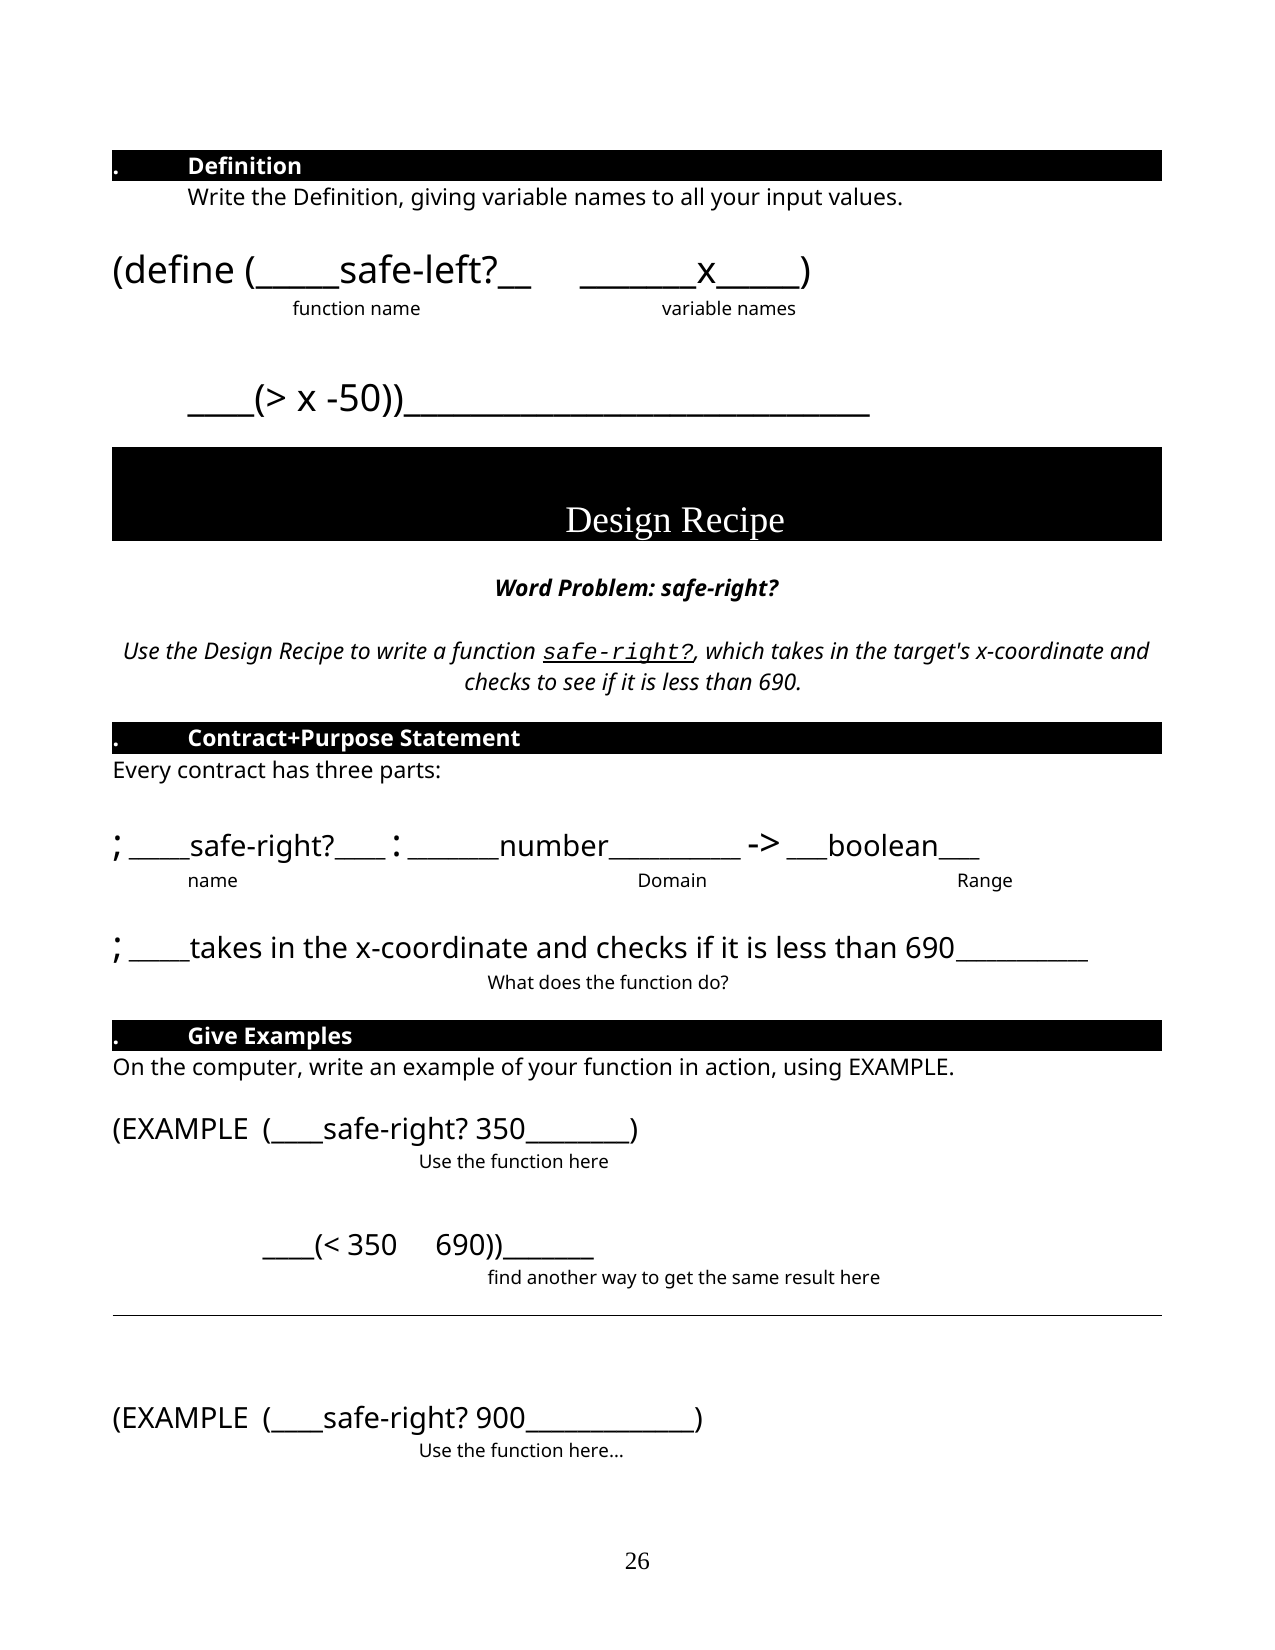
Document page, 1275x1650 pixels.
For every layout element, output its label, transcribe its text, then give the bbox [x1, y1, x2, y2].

list Write the Definition, giving variable names to all your input values. [150, 181, 1162, 212]
subtitle Contract+Purpose Statement [112, 722, 1162, 754]
text (EXAMPLE (____safe-right? 900_____________) [112, 1398, 1162, 1437]
text Use the Design Recipe to write a function safe-right?, which takes in the target's x-coordinate and checks to see if it is less than 690. [112, 635, 1162, 697]
text find another way to get the same result here [487, 1264, 1162, 1290]
text Every contract has three parts: [112, 754, 1162, 785]
text On the computer, write an example of your function in action, using EXAMPLE. [112, 1051, 1162, 1082]
text ____(< 350 690))_______ [187, 1224, 1162, 1264]
text (define (_____safe-left?__ _______x_____) [112, 244, 1162, 295]
text ; ______safe-right?_____ : _________number_____________ -> ____boolean____ [112, 816, 1162, 867]
text ____(> x -50))____________________________ [112, 371, 1162, 422]
subtitle Design Recipe [112, 498, 1162, 541]
subtitle Definition [112, 150, 1162, 181]
text ; ______takes in the x-coordinate and checks if it is less than 690_____________ [112, 918, 1162, 969]
text Word Problem: safe-right? [112, 572, 1162, 603]
text name Domain Range [112, 867, 1162, 893]
text What does the function do? [112, 969, 1162, 995]
text (EXAMPLE (____safe-right? 350________) [112, 1108, 1162, 1148]
text Use the function here [337, 1148, 1162, 1173]
text Use the function here… [337, 1437, 1162, 1463]
subtitle Give Examples [112, 1020, 1162, 1051]
text function name variable names [112, 295, 1162, 320]
